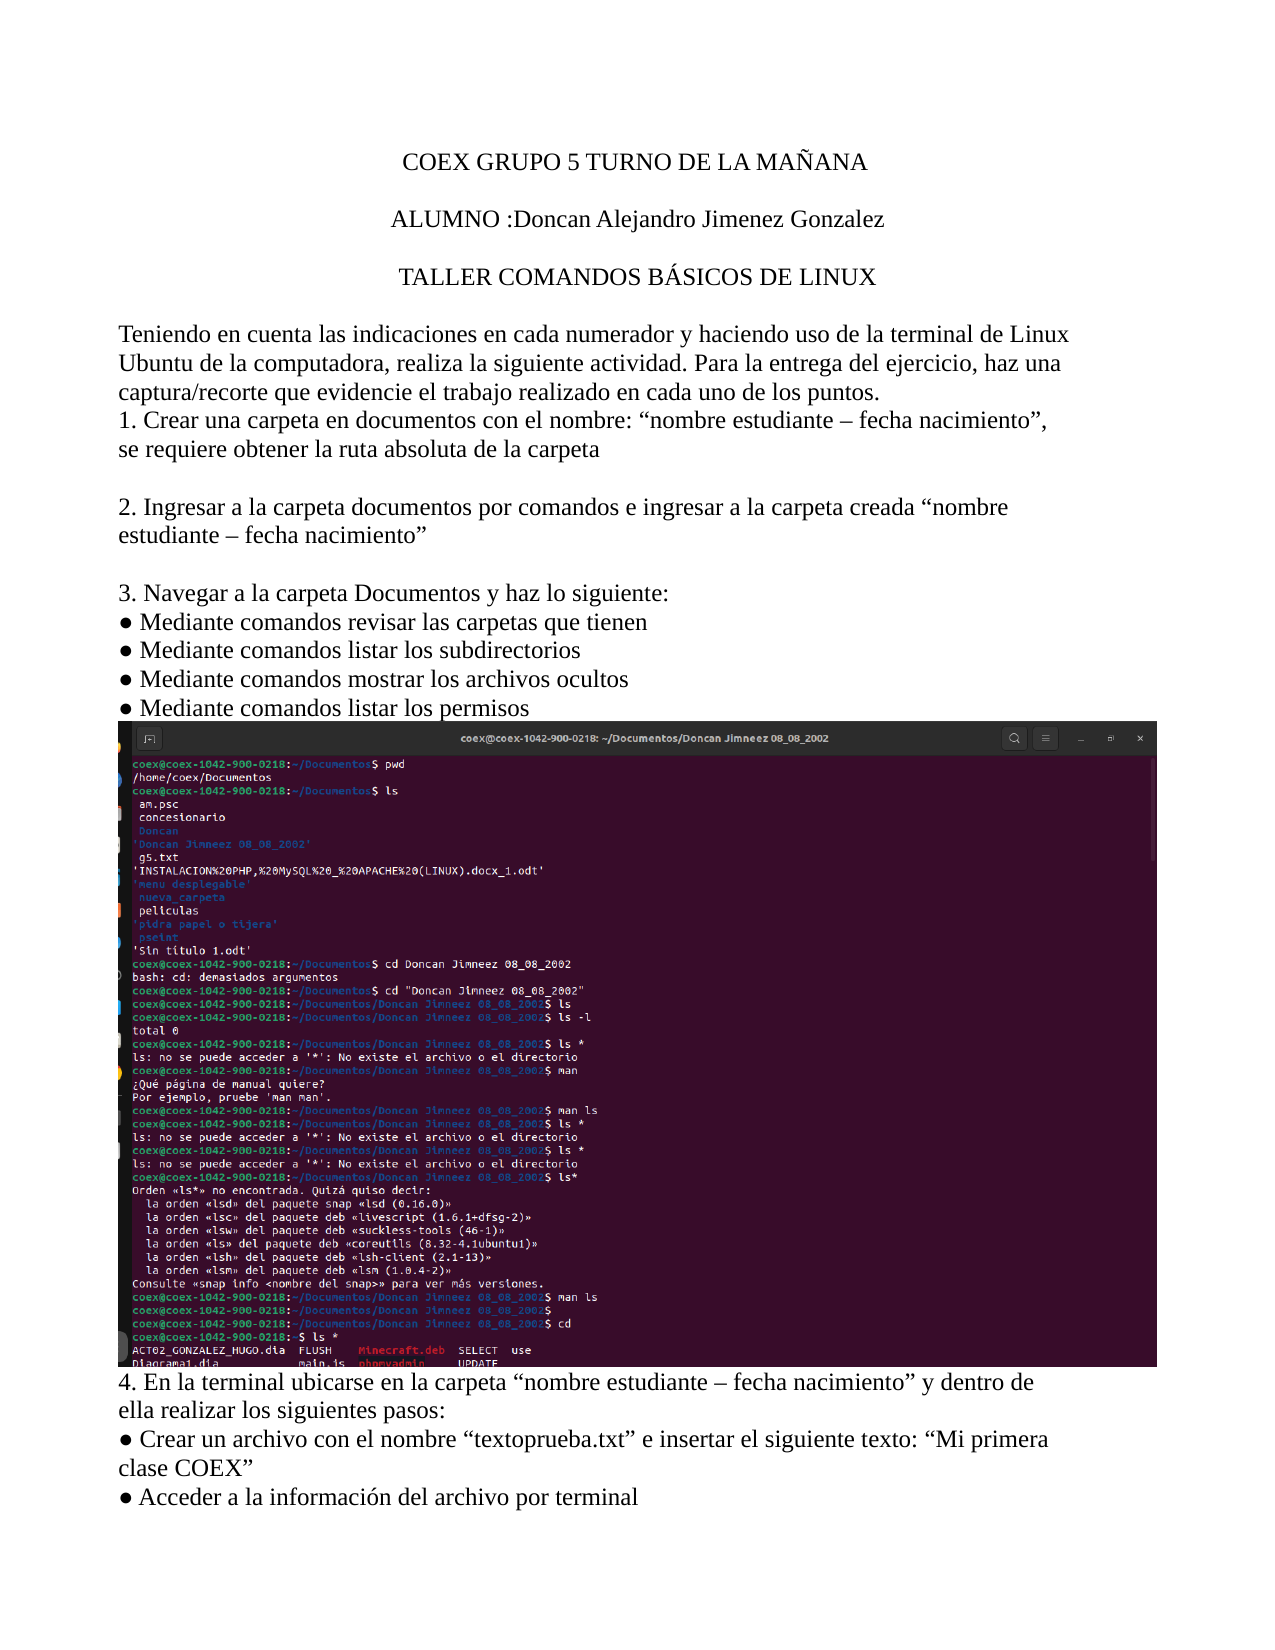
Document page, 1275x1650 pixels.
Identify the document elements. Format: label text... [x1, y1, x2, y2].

text ella realizar los siguientes pasos: [118, 1396, 1157, 1424]
text COEX GRUPO 5 TURNO DE LA MAÑANA [118, 147, 1157, 176]
text ● Mediante comandos listar los permisos [118, 693, 1157, 721]
picture [118, 721, 1157, 1367]
text clase COEX” [118, 1453, 1157, 1482]
text Teniendo en cuenta las indicaciones en cada numerador y haciendo uso de la terminal de Linux [118, 319, 1157, 348]
text ● Acceder a la información del archivo por terminal [118, 1482, 1157, 1511]
text estudiante – fecha nacimiento” [118, 521, 1157, 549]
text 1. Crear una carpeta en documentos con el nombre: “nombre estudiante – fecha nacimiento”, [118, 406, 1157, 434]
text ● Crear un archivo con el nombre “textoprueba.txt” e insertar el siguiente texto: “Mi primera [118, 1424, 1157, 1453]
text TALLER COMANDOS BÁSICOS DE LINUX [118, 262, 1157, 291]
text captura/recorte que evidencie el trabajo realizado en cada uno de los puntos. [118, 377, 1157, 406]
text ALUMNO :Doncan Alejandro Jimenez Gonzalez [118, 204, 1157, 233]
text se requiere obtener la ruta absoluta de la carpeta [118, 434, 1157, 463]
text ● Mediante comandos revisar las carpetas que tienen [118, 607, 1157, 636]
text ● Mediante comandos mostrar los archivos ocultos [118, 664, 1157, 693]
text 3. Navegar a la carpeta Documentos y haz lo siguiente: [118, 578, 1157, 607]
text 4. En la terminal ubicarse en la carpeta “nombre estudiante – fecha nacimiento” y dentro de [118, 1367, 1157, 1396]
text Ubuntu de la computadora, realiza la siguiente actividad. Para la entrega del ejercicio, haz una [118, 348, 1157, 377]
text 2. Ingresar a la carpeta documentos por comandos e ingresar a la carpeta creada “nombre [118, 492, 1157, 521]
text ● Mediante comandos listar los subdirectorios [118, 636, 1157, 664]
